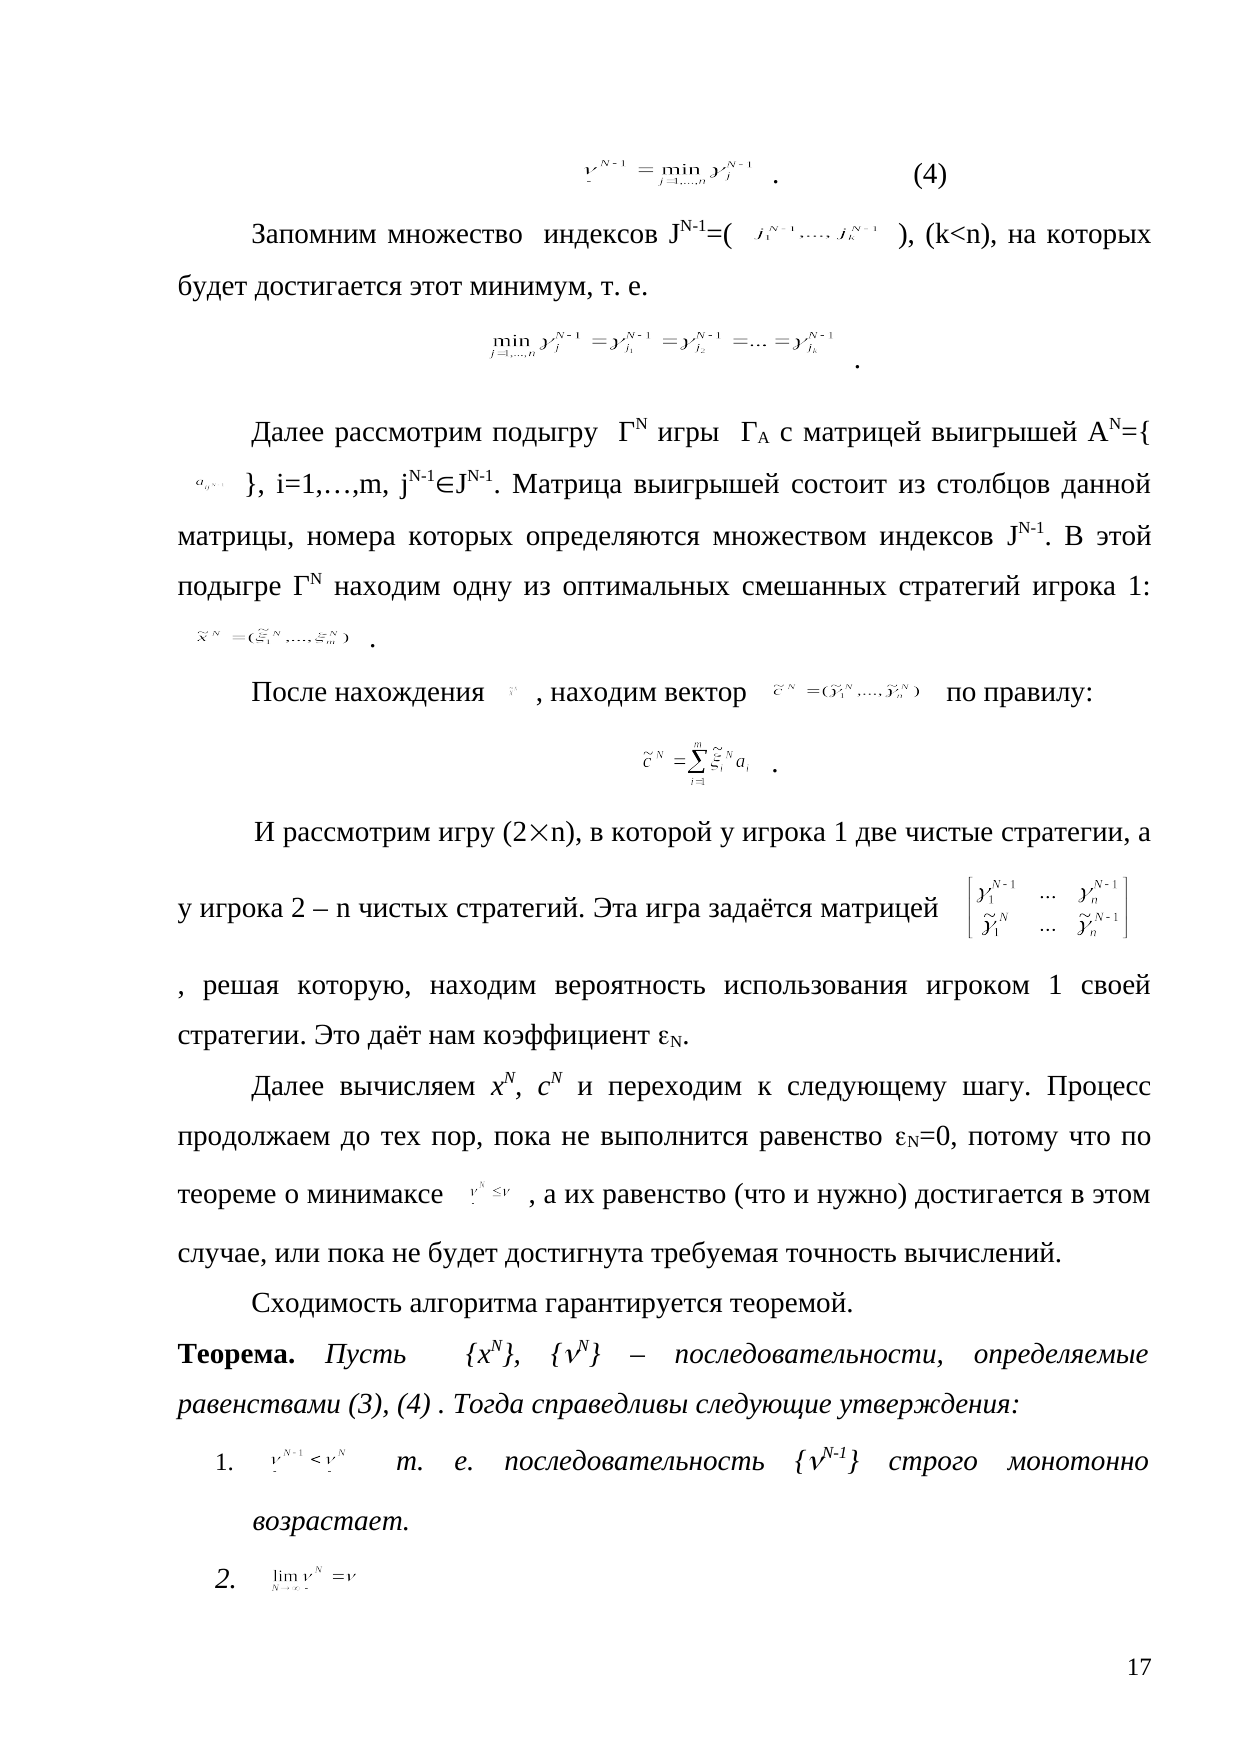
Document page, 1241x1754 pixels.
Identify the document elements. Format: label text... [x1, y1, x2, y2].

text Запомним множество индексов JN-1=(), (k<n), на которых будет достигается этот минимум, т. е. [177, 214, 1152, 302]
text И рассмотрим игру (2n), в которой у игрока 1 две чистые стратегии, а у игрока 2 – n чистых стратегий. Эта игра задаётся матрицей , решая которую, находим вероятность использования игроком 1 своей стратегии. Это даёт нам коэффициент N. [177, 814, 1152, 1051]
list т. е. последовательность {N-1} строго монотонно возрастает. [215, 1436, 1152, 1537]
text После нахождения , находим вектор по правилу: [177, 672, 1152, 709]
text Сходимость алгоритма гарантируется теоремой. [177, 1285, 1152, 1319]
text Далее вычисляем xN, сN и переходим к следующему шагу. Процесс продолжаем до тех пор, пока не выполнится равенство N=0, потому что по теореме о минимаксе , а их равенство (что и нужно) достигается в этом случае, или пока не будет достигнута требуемая точность вычислений. [177, 1068, 1152, 1269]
text . (4) [177, 148, 1152, 197]
text Теорема. Пусть {xN}, {N} – последовательности, определяемые равенствами (3), (4) . Тогда справедливы следующие утверждения: [177, 1336, 1152, 1420]
text . [177, 726, 1152, 797]
text Далее рассмотрим подыгру ГN игры ГА с матрицей выигрышей АN={}, i=1,…,m, jN-1JN-1. Матрица выигрышей состоит из столбцов данной матрицы, номера которых определяются множеством индексов JN-1. В этой подыгре ГN находим одну из оптимальных смешанных стратегий игрока 1: . [177, 414, 1152, 656]
text . [177, 318, 1152, 397]
